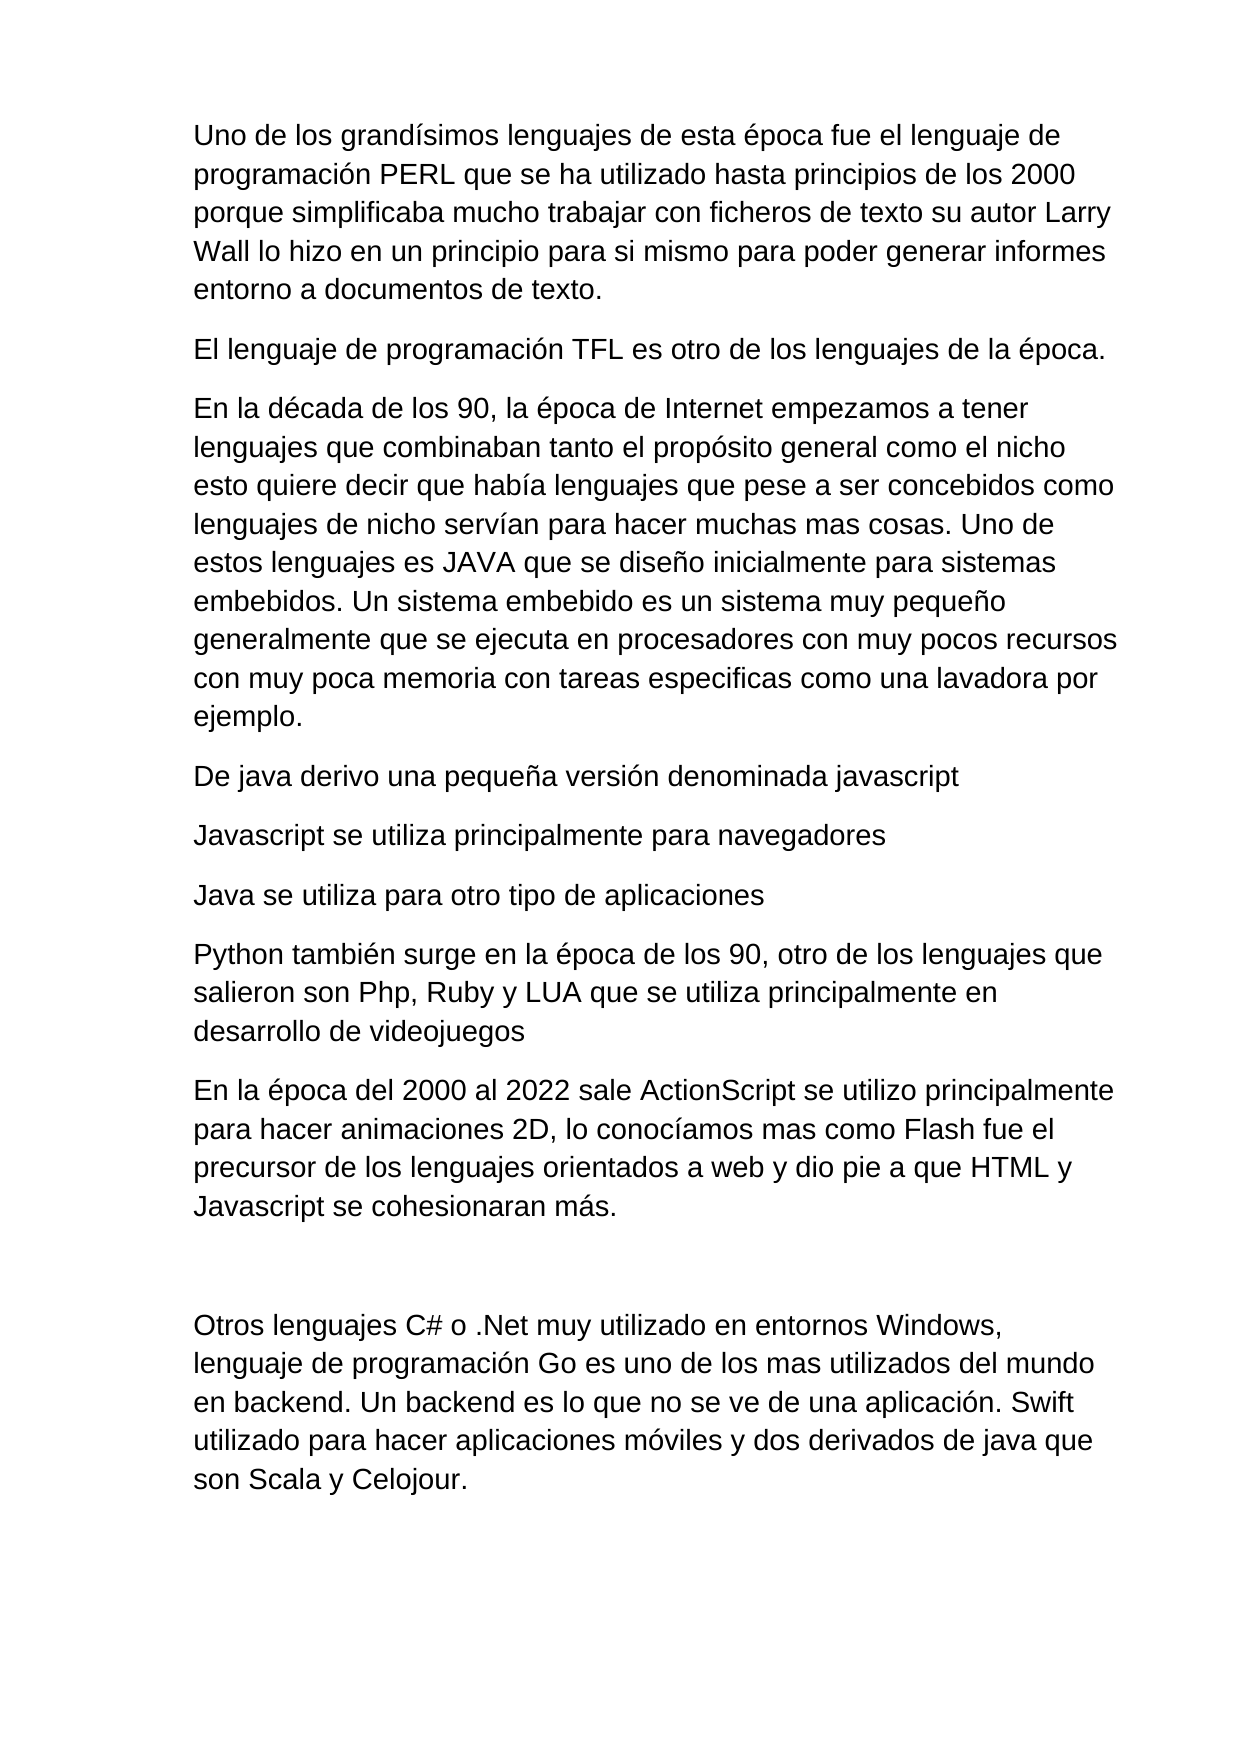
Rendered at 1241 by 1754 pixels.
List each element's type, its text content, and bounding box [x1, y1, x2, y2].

text En la época del 2000 al 2022 sale ActionScript se utilizo principalmente para hacer animaciones 2D, lo conocíamos mas como Flash fue el precursor de los lenguajes orientados a web y dio pie a que HTML y Javascript se cohesionaran más. [193, 1073, 1122, 1222]
text Javascript se utiliza principalmente para navegadores [193, 818, 1122, 852]
text Java se utiliza para otro tipo de aplicaciones [193, 877, 1122, 911]
text Otros lenguajes C# o .Net muy utilizado en entornos Windows, lenguaje de programación Go es uno de los mas utilizados del mundo en backend. Un backend es lo que no se ve de una aplicación. Swift utilizado para hacer aplicaciones móviles y dos derivados de java que son Scala y Celojour. [193, 1308, 1122, 1495]
text Uno de los grandísimos lenguajes de esta época fue el lenguaje de programación PERL que se ha utilizado hasta principios de los 2000 porque simplificaba mucho trabajar con ficheros de texto su autor Larry Wall lo hizo en un principio para si mismo para poder generar informes entorno a documentos de texto. [193, 118, 1122, 306]
text Python también surge en la época de los 90, otro de los lenguajes que salieron son Php, Ruby y LUA que se utiliza principalmente en desarrollo de videojuegos [193, 937, 1122, 1047]
text De java derivo una pequeña versión denominada javascript [193, 759, 1122, 792]
text El lenguaje de programación TFL es otro de los lenguajes de la época. [193, 332, 1122, 365]
text En la década de los 90, la época de Internet empezamos a tener lenguajes que combinaban tanto el propósito general como el nicho esto quiere decir que había lenguajes que pese a ser concebidos como lenguajes de nicho servían para hacer muchas mas cosas. Uno de estos lenguajes es JAVA que se diseño inicialmente para sistemas embebidos. Un sistema embebido es un sistema muy pequeño generalmente que se ejecuta en procesadores con muy pocos recursos con muy poca memoria con tareas especificas como una lavadora por ejemplo. [193, 391, 1122, 733]
